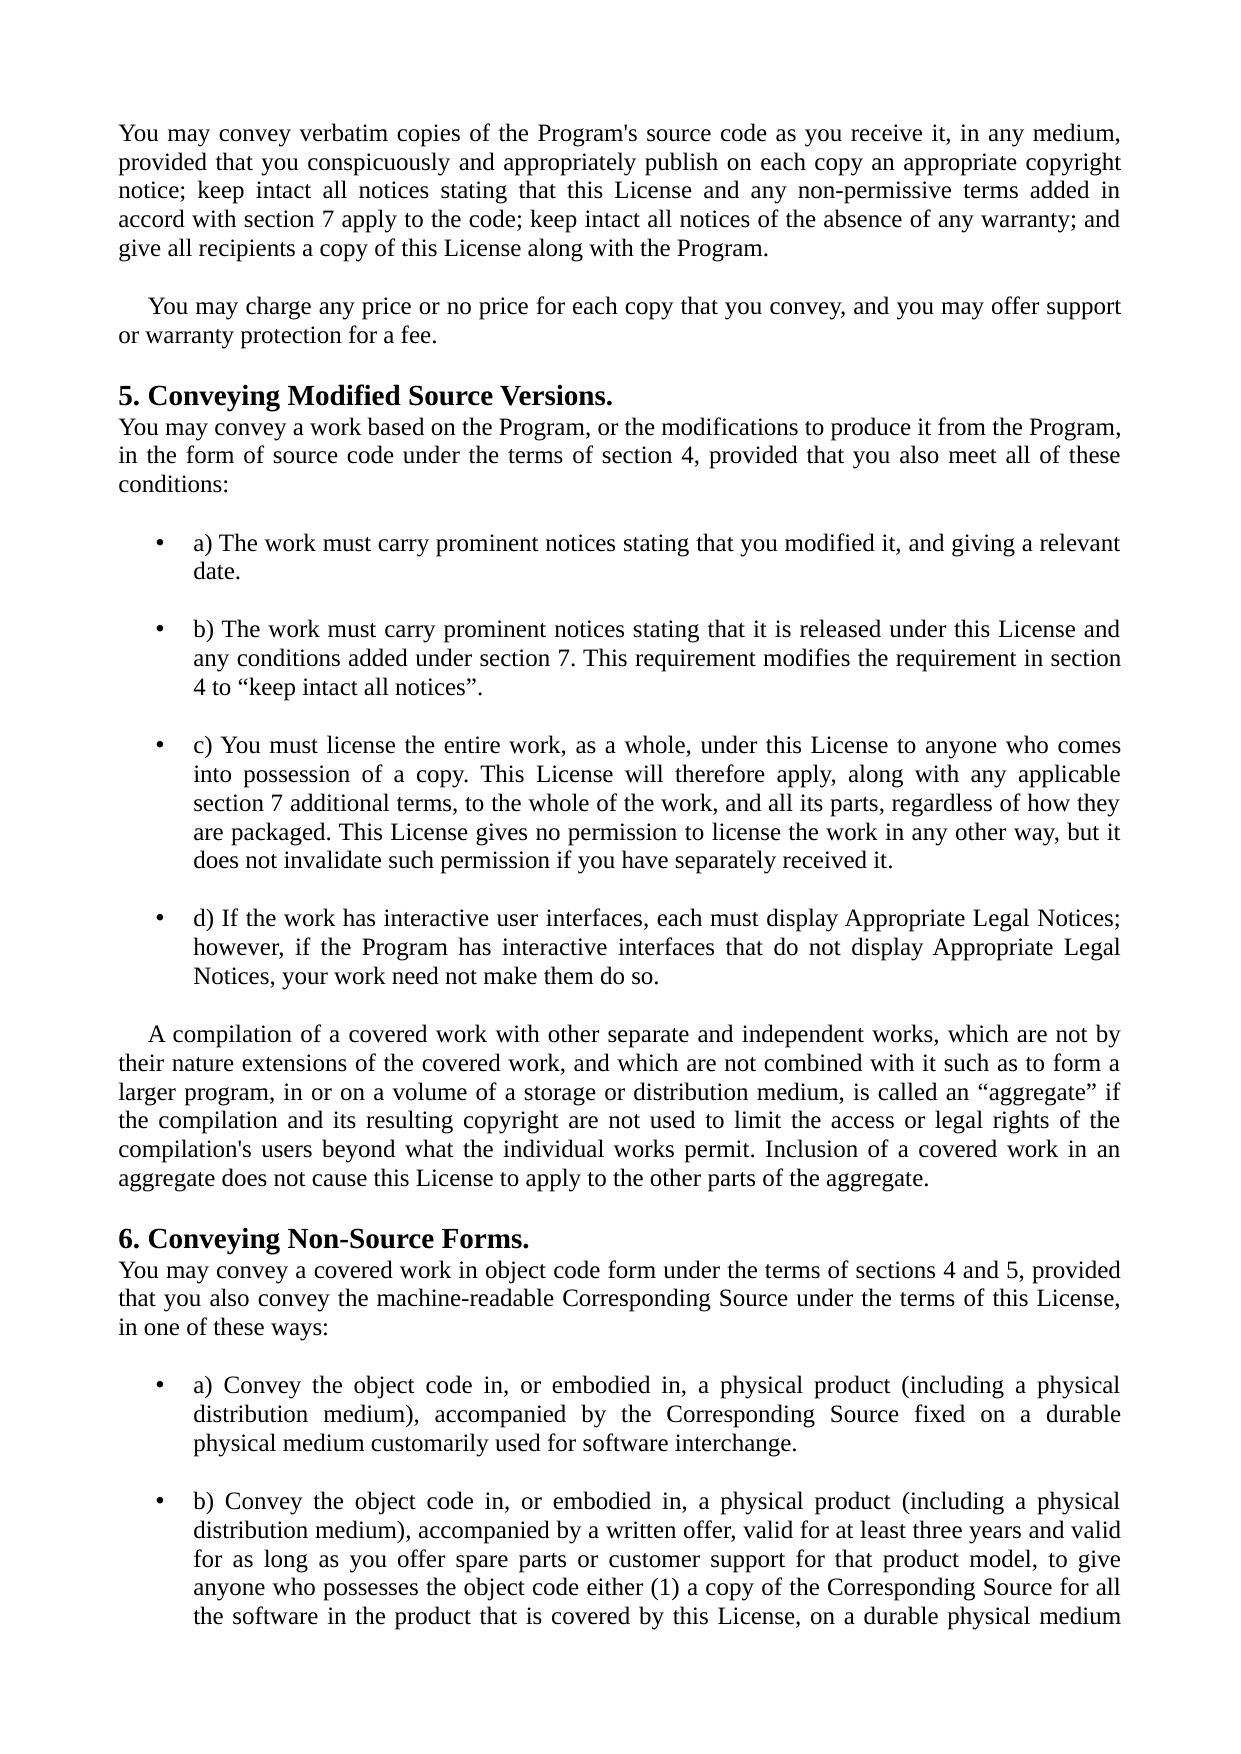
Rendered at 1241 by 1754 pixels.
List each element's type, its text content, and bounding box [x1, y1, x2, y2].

list b) Convey the object code in, or embodied in, a physical product (including a physical distribution medium), accompanied by a written offer, valid for at least three years and valid for as long as you offer spare parts or customer support for that product model, to give anyone who possesses the object code either (1) a copy of the Corresponding Source for all the software in the product that is covered by this License, on a durable physical medium [156, 1486, 1122, 1630]
text You may charge any price or no price for each copy that you convey, and you may offer support or warranty protection for a fee. [118, 291, 1122, 349]
list d) If the work has interactive user interfaces, each must display Appropriate Legal Notices; however, if the Program has interactive interfaces that do not display Appropriate Legal Notices, your work need not make them do so. [156, 903, 1122, 990]
text You may convey a covered work in object code form under the terms of sections 4 and 5, provided that you also convey the machine-readable Corresponding Source under the terms of this License, in one of these ways: [118, 1255, 1122, 1341]
list a) Convey the object code in, or embodied in, a physical product (including a physical distribution medium), accompanied by the Corresponding Source fixed on a durable physical medium customarily used for software interchange. [156, 1371, 1122, 1457]
text You may convey verbatim copies of the Program's source code as you receive it, in any medium, provided that you conspicuously and appropriately publish on each copy an appropriate copyright notice; keep intact all notices stating that this License and any non-permissive terms added in accord with section 7 apply to the code; keep intact all notices of the absence of any warranty; and give all recipients a copy of this License along with the Program. [118, 118, 1122, 262]
subtitle 5. Conveying Modified Source Versions. [118, 378, 1122, 412]
list c) You must license the entire work, as a whole, under this License to anyone who comes into possession of a copy. This License will therefore apply, along with any applicable section 7 additional terms, to the whole of the work, and all its parts, regardless of how they are packaged. This License gives no permission to license the work in any other way, but it does not invalidate such permission if you have separately received it. [156, 730, 1122, 874]
list a) The work must carry prominent notices stating that you modified it, and giving a relevant date. [156, 528, 1122, 585]
subtitle 6. Conveying Non-Source Forms. [118, 1221, 1122, 1255]
text You may convey a work based on the Program, or the modifications to produce it from the Program, in the form of source code under the terms of section 4, provided that you also meet all of these conditions: [118, 412, 1122, 498]
text A compilation of a covered work with other separate and independent works, which are not by their nature extensions of the covered work, and which are not combined with it such as to form a larger program, in or on a volume of a storage or distribution medium, is called an “aggregate” if the compilation and its resulting copyright are not used to limit the access or legal rights of the compilation's users beyond what the individual works permit. Inclusion of a covered work in an aggregate does not cause this License to apply to the other parts of the aggregate. [118, 1019, 1122, 1192]
list b) The work must carry prominent notices stating that it is released under this License and any conditions added under section 7. This requirement modifies the requirement in section 4 to “keep intact all notices”. [156, 614, 1122, 701]
